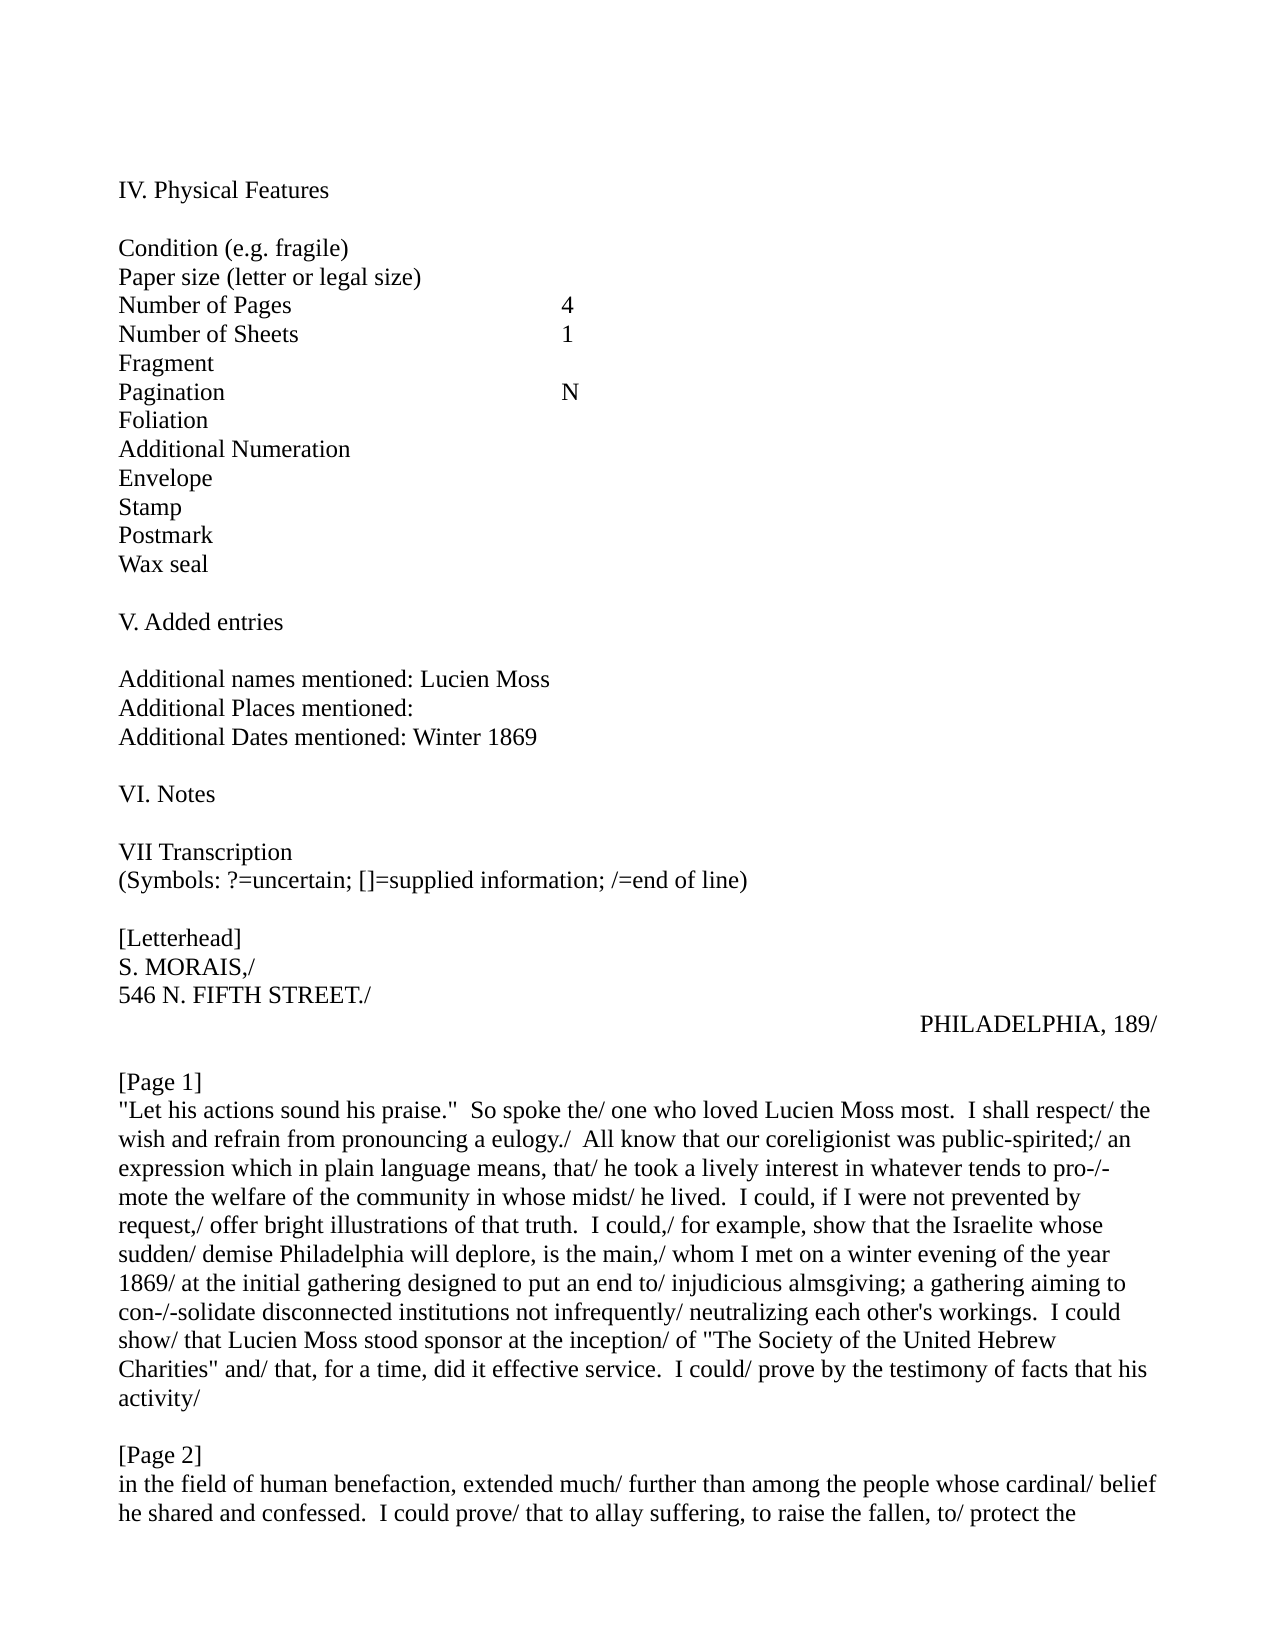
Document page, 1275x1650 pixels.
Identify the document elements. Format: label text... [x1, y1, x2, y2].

text VII Transcription [118, 837, 1157, 866]
text VI. Notes [118, 779, 1157, 808]
text Envelope [118, 463, 1157, 492]
text IV. Physical Features [118, 176, 1157, 204]
text [Page 2] [118, 1441, 1157, 1469]
text Stamp [118, 492, 1157, 521]
text Number of Pages 4 [118, 291, 1157, 319]
text "Let his actions sound his praise." So spoke the/ one who loved Lucien Moss most. I shall respect/ the wish and refrain from pronouncing a eulogy./ All know that our coreligionist was public-spirited;/ an expression which in plain language means, that/ he took a lively interest in whatever tends to pro-/-mote the welfare of the community in whose midst/ he lived. I could, if I were not prevented by request,/ offer bright illustrations of that truth. I could,/ for example, show that the Israelite whose sudden/ demise Philadelphia will deplore, is the main,/ whom I met on a winter evening of the year 1869/ at the initial gathering designed to put an end to/ injudicious almsgiving; a gathering aiming to con-/-solidate disconnected institutions not infrequently/ neutralizing each other's workings. I could show/ that Lucien Moss stood sponsor at the inception/ of "The Society of the United Hebrew Charities" and/ that, for a time, did it effective service. I could/ prove by the testimony of facts that his activity/ [118, 1096, 1157, 1412]
text Wax seal [118, 549, 1157, 578]
text Additional Numeration [118, 434, 1157, 463]
text Paper size (letter or legal size) [118, 262, 1157, 291]
text Foliation [118, 406, 1157, 434]
text in the field of human benefaction, extended much/ further than among the people whose cardinal/ belief he shared and confessed. I could prove/ that to allay suffering, to raise the fallen, to/ protect the [118, 1469, 1157, 1527]
text [Letterhead] [118, 923, 1157, 952]
text 546 N. FIFTH STREET./ [118, 981, 1157, 1009]
text Number of Sheets 1 [118, 319, 1157, 348]
text Pagination N [118, 377, 1157, 406]
text Fragment [118, 348, 1157, 377]
text V. Added entries [118, 607, 1157, 636]
text (Symbols: ?=uncertain; []=supplied information; /=end of line) [118, 866, 1157, 894]
text Additional Places mentioned: [118, 693, 1157, 722]
text PHILADELPHIA, 189/ [118, 1009, 1157, 1038]
text Additional names mentioned: Lucien Moss [118, 664, 1157, 693]
text Condition (e.g. fragile) [118, 233, 1157, 262]
text Postma rk [118, 521, 1157, 549]
text [Page 1] [118, 1067, 1157, 1096]
text Additional Dates mentioned: Winter 1869 [118, 722, 1157, 751]
text S. MORAIS,/ [118, 952, 1157, 981]
